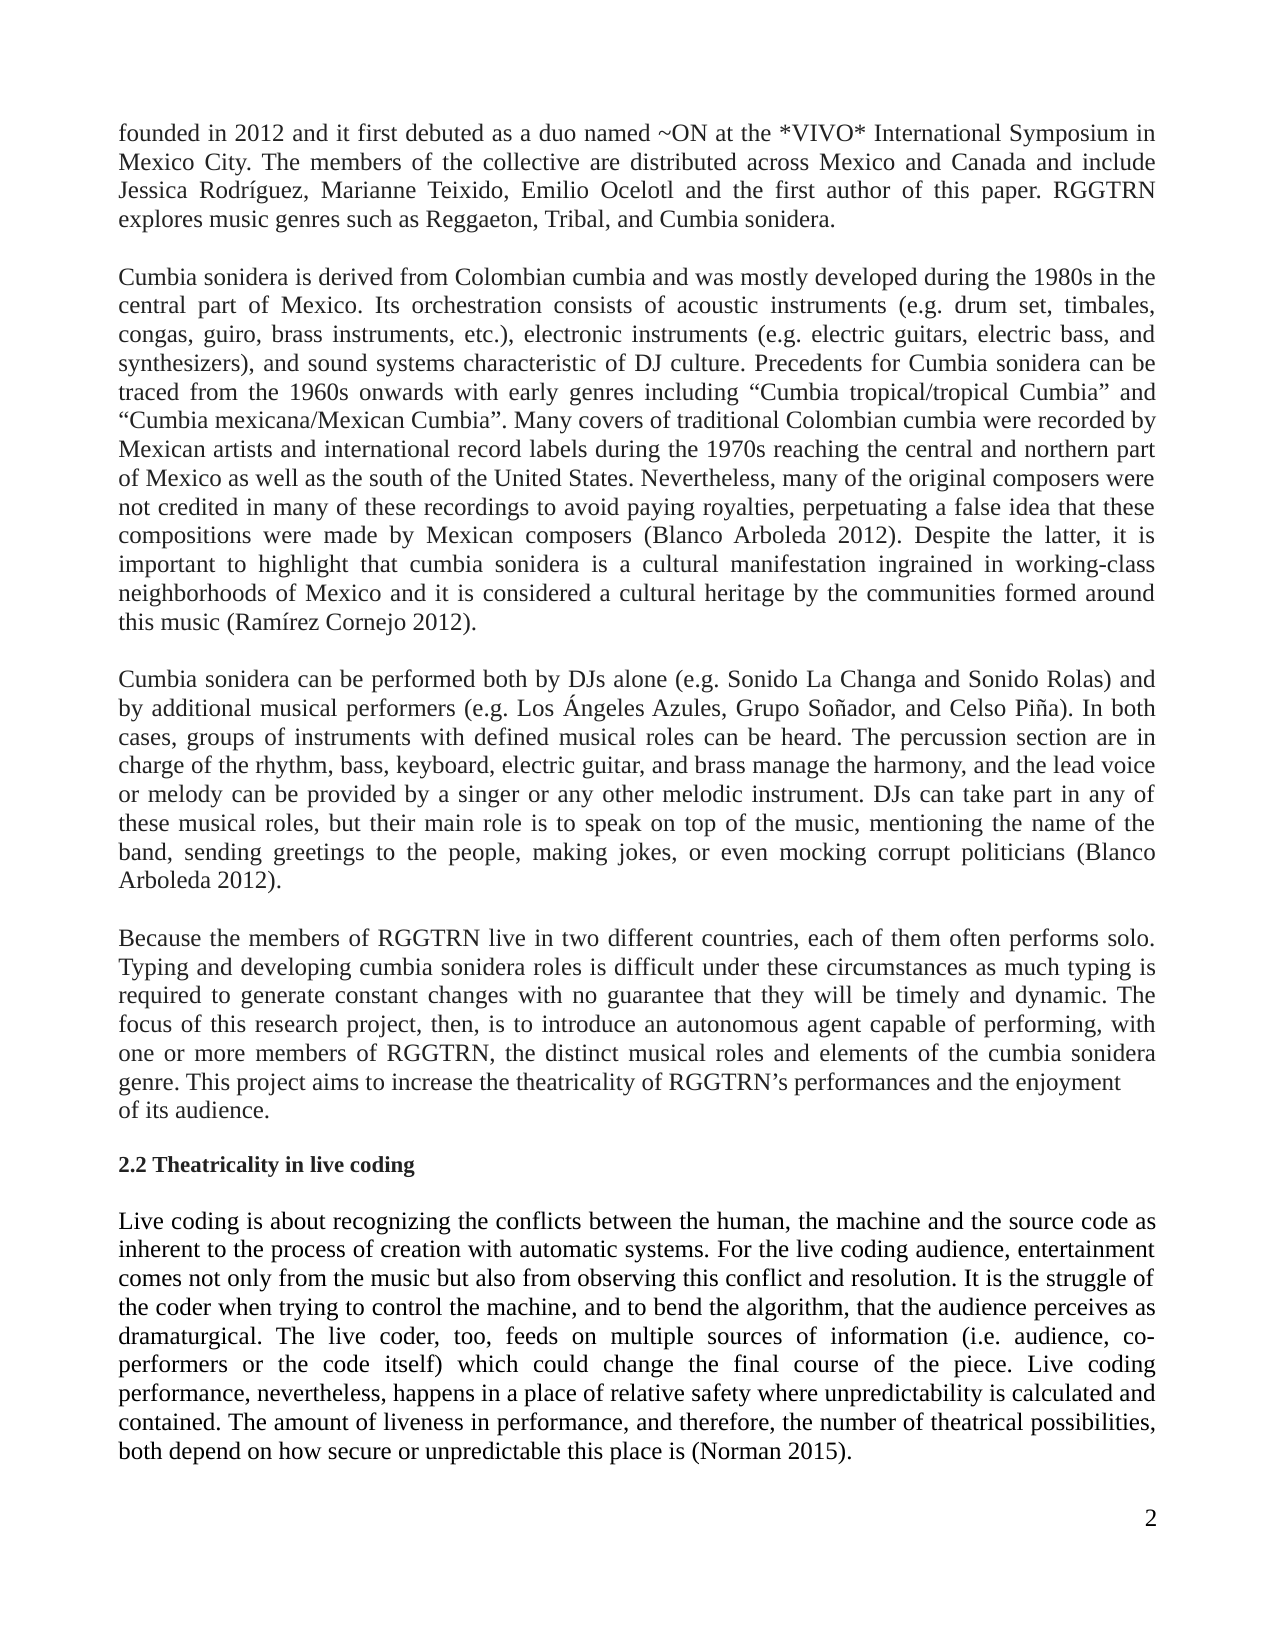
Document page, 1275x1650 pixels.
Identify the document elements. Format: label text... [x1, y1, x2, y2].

text founded in 2012 and it first debuted as a duo named ~ON at the *VIVO* International Symposium in Mexico City. The members of the collective are distributed across Mexico and Canada and include Jessica Rodríguez, Marianne Teixido, Emilio Ocelotl and the first author of this paper. RGGTRN explores music genres such as Reggaeton, Tribal, and Cumbia sonidera. [118, 118, 1157, 233]
text of its audience. [118, 1096, 1157, 1124]
text Live coding is about recognizing the conflicts between the human, the machine and the source code as inherent to the process of creation with automatic systems. For the live coding audience, entertainment comes not only from the music but also from observing this conflict and resolution. It is the struggle of the coder when trying to control the machine, and to bend the algorithm, that the audience perceives as dramaturgical. The live coder, too, feeds on multiple sources of information (i.e. audience, co-performers or the code itself) which could change the final course of the piece. Live coding performance, nevertheless, happens in a place of relative safety where unpredictability is calculated and contained. The amount of liveness in performance, and therefore, the number of theatrical possibilities, both depend on how secure or unpredictable this place is (Norman 2015). [118, 1206, 1157, 1464]
text Cumbia sonidera can be performed both by DJs alone (e.g. Sonido La Changa and Sonido Rolas) and by additional musical performers (e.g. Los Ángeles Azules, Grupo Soñador, and Celso Piña). In both cases, groups of instruments with defined musical roles can be heard. The percussion section are in charge of the rhythm, bass, keyboard, electric guitar, and brass manage the harmony, and the lead voice or melody can be provided by a singer or any other melodic instrument. DJs can take part in any of these musical roles, but their main role is to speak on top of the music, mentioning the name of the band, sending greetings to the people, making jokes, or even mocking corrupt politicians (Blanco Arboleda 2012). [118, 664, 1157, 894]
text Because the members of RGGTRN live in two different countries, each of them often performs solo. Typing and developing cumbia sonidera roles is difficult under these circumstances as much typing is required to generate constant changes with no guarantee that they will be timely and dynamic. The focus of this research project, then, is to introduce an autonomous agent capable of performing, with one or more members of RGGTRN, the distinct musical roles and elements of the cumbia sonidera genre. This project aims to increase the theatricality of RGGTRN’s performances and the enjoyment [118, 923, 1157, 1096]
subtitle 2.2 Theatricality in live coding [118, 1151, 1157, 1177]
text Cumbia sonidera is derived from Colombian cumbia and was mostly developed during the 1980s in the central part of Mexico. Its orchestration consists of acoustic instruments (e.g. drum set, timbales, congas, guiro, brass instruments, etc.), electronic instruments (e.g. electric guitars, electric bass, and synthesizers), and sound systems characteristic of DJ culture. Precedents for Cumbia sonidera can be traced from the 1960s onwards with early genres including “Cumbia tropical/tropical Cumbia” and “Cumbia mexicana/Mexican Cumbia”. Many covers of traditional Colombian cumbia were recorded by Mexican artists and international record labels during the 1970s reaching the central and northern part of Mexico as well as the south of the United States. Nevertheless, many of the original composers were not credited in many of these recordings to avoid paying royalties, perpetuating a false idea that these compositions were made by Mexican composers (Blanco Arboleda 2012). Despite the latter, it is important to highlight that cumbia sonidera is a cultural manifestation ingrained in working-class neighborhoods of Mexico and it is considered a cultural heritage by the communities formed around this music (Ramírez Cornejo 2012). [118, 262, 1157, 636]
